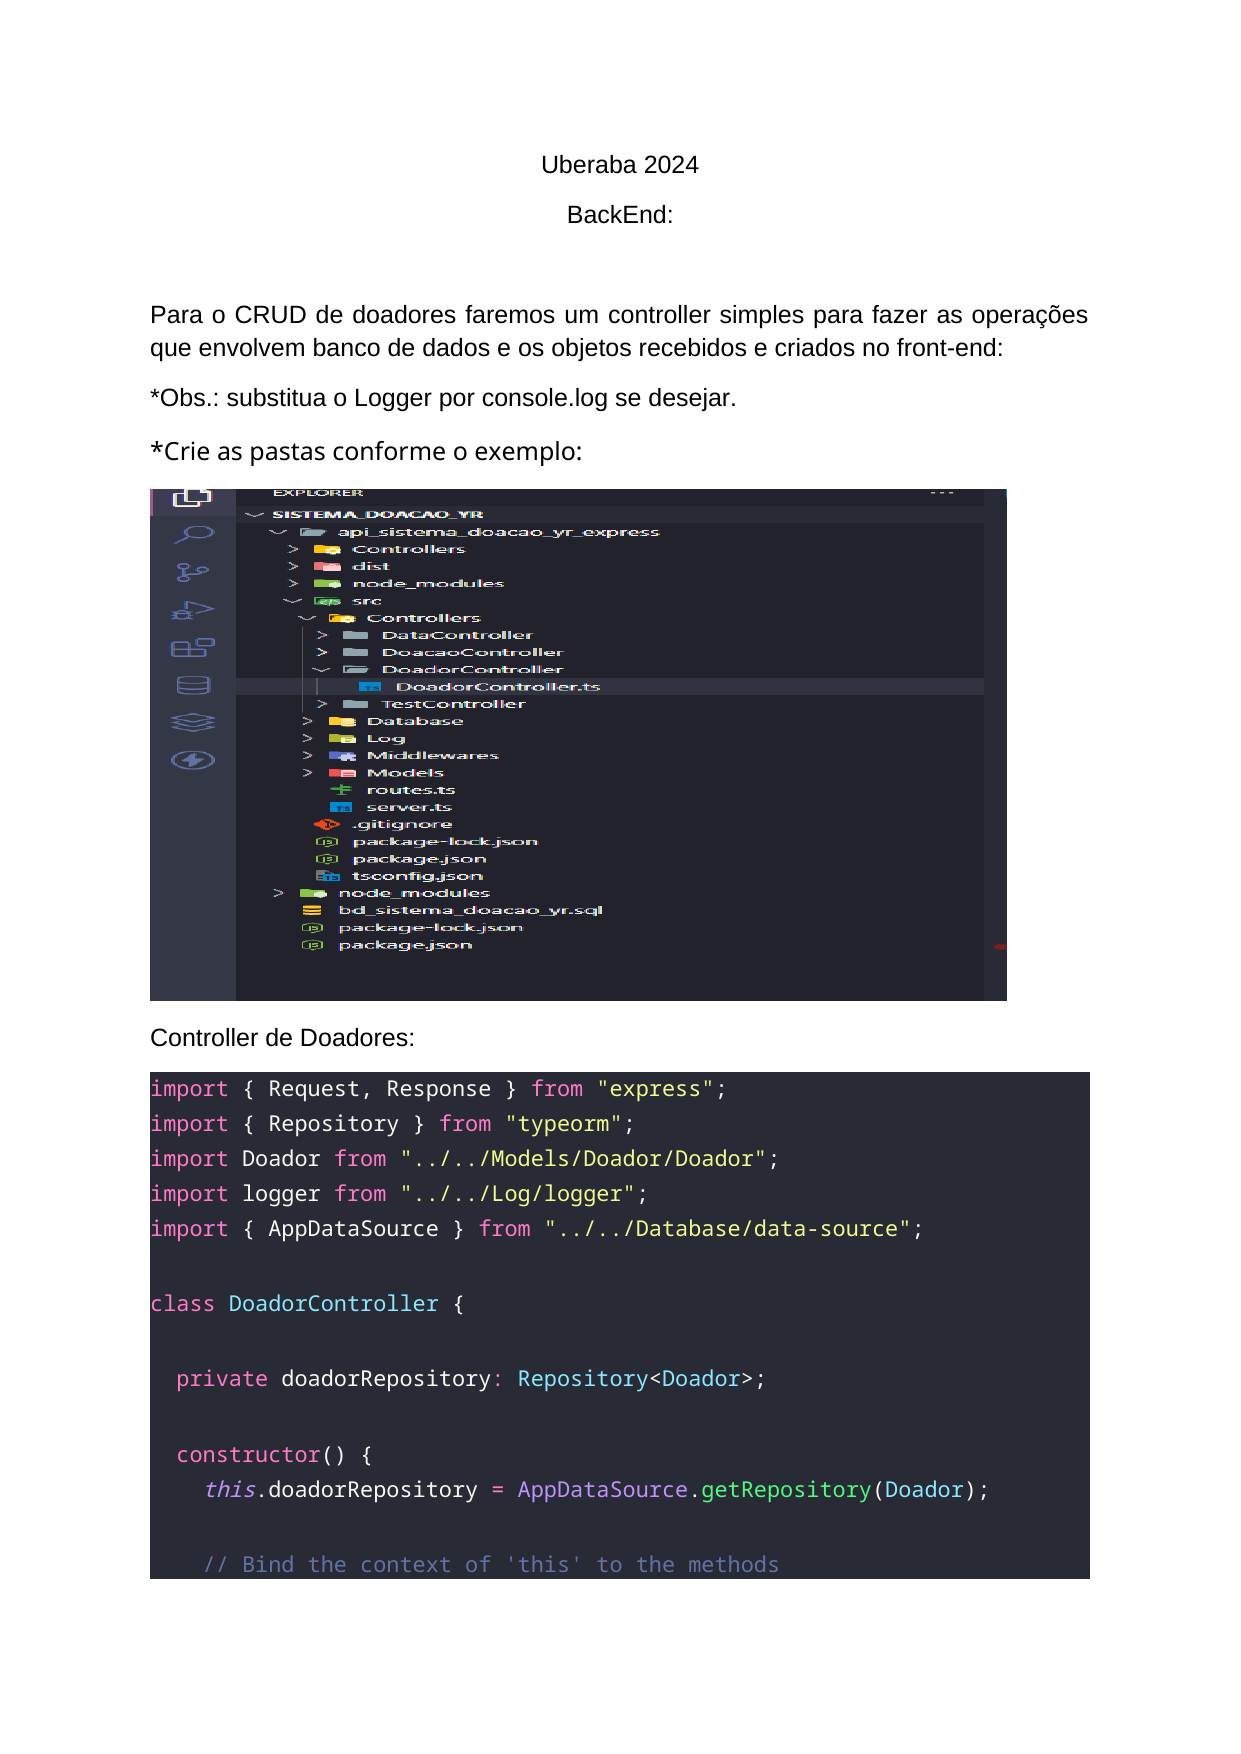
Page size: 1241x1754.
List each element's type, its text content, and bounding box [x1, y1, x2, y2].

text *Crie as pastas conforme o exemplo: [150, 433, 1090, 467]
text import Doador from "../../Models/Doador/Doador"; [150, 1143, 1090, 1172]
text constructor() { [150, 1438, 1090, 1468]
text private doadorRepository: Repository<Doador>; [150, 1363, 1090, 1393]
text class DoadorController { [150, 1288, 1090, 1318]
text import logger from "../../Log/logger"; [150, 1178, 1090, 1208]
text Controller de Doadores: [150, 1022, 1090, 1051]
text import { Repository } from "typeorm"; [150, 1108, 1090, 1137]
text Para o CRUD de doadores faremos um controller simples para fazer as operações que envolvem banco de dados e os objetos recebidos e criados no front-end: [150, 300, 1090, 362]
text import { AppDataSource } from "../../Database/data-source"; [150, 1213, 1090, 1243]
text *Obs.: substitua o Logger por console.log se desejar. [150, 383, 1090, 412]
text import { Request, Response } from "express"; [150, 1072, 1090, 1102]
text // Bind the context of 'this' to the methods [150, 1549, 1090, 1579]
text BackEnd: [150, 200, 1090, 229]
text this.doadorRepository = AppDataSource.getRepository(Doador); [150, 1474, 1090, 1503]
text Uberaba 2024 [150, 150, 1090, 179]
